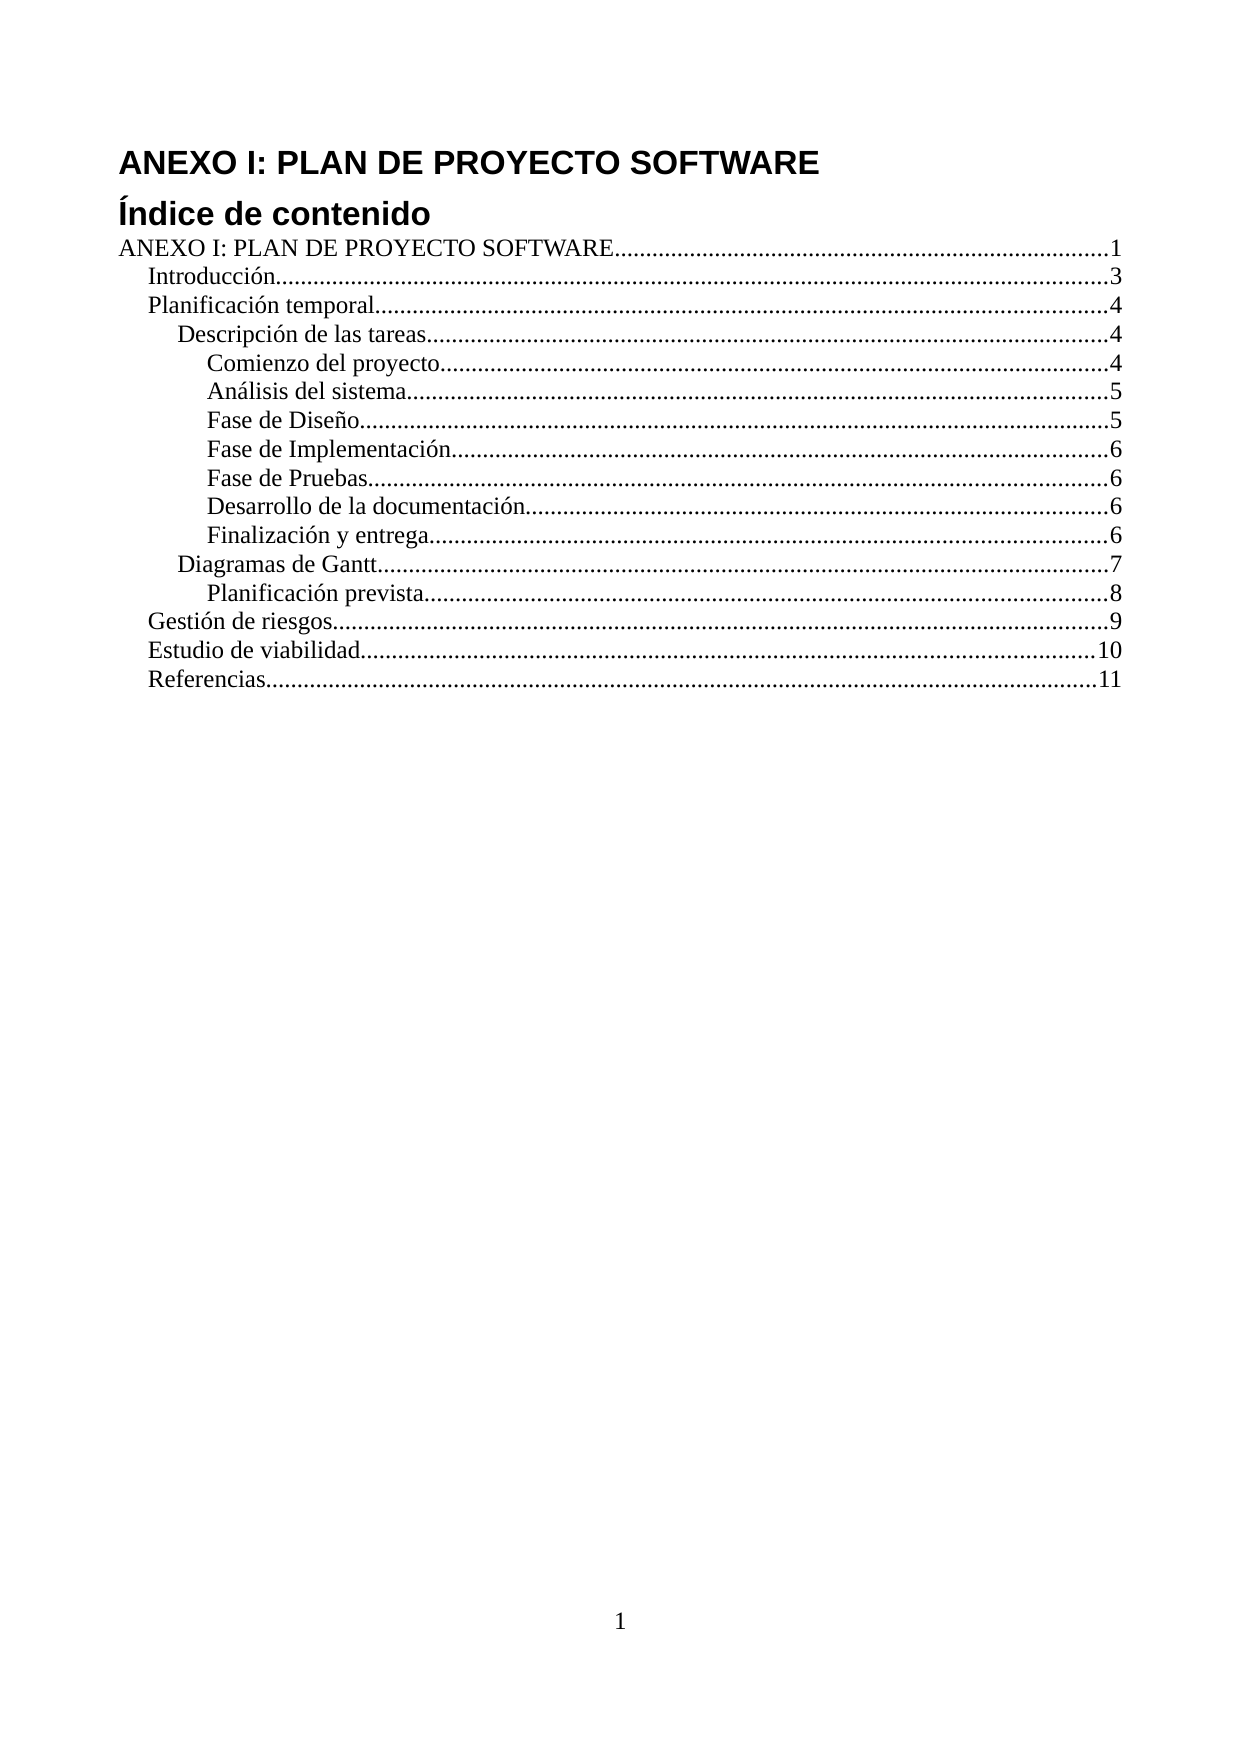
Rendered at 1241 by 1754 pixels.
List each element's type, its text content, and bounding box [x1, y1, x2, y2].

text Fase de Diseño 5 [207, 405, 1122, 434]
text Planificación temporal 4 [148, 290, 1122, 319]
text Fase de Implementación 6 [207, 434, 1122, 463]
text Fase de Pruebas 6 [207, 463, 1122, 491]
text Diagramas de Gantt 7 [177, 549, 1122, 578]
text Gestión de riesgos 9 [148, 606, 1122, 635]
text Finalización y entrega 6 [207, 520, 1122, 549]
subtitle ANEXO I: PLAN DE PROYECTO SOFTWARE [118, 143, 1122, 182]
subtitle Índice de contenido [118, 194, 1122, 233]
text Estudio de viabilidad 10 [148, 635, 1122, 664]
text Introducción 3 [148, 261, 1122, 290]
text Comienzo del proyecto 4 [207, 348, 1122, 376]
text Planificación prevista 8 [207, 578, 1122, 606]
text Descripción de las tareas 4 [177, 319, 1122, 348]
text ANEXO I: PLAN DE PROYECTO SOFTWARE 1 [118, 233, 1122, 261]
text Análisis del sistema 5 [207, 376, 1122, 405]
text Desarrollo de la documentación 6 [207, 491, 1122, 520]
text Referencias 11 [148, 664, 1122, 693]
